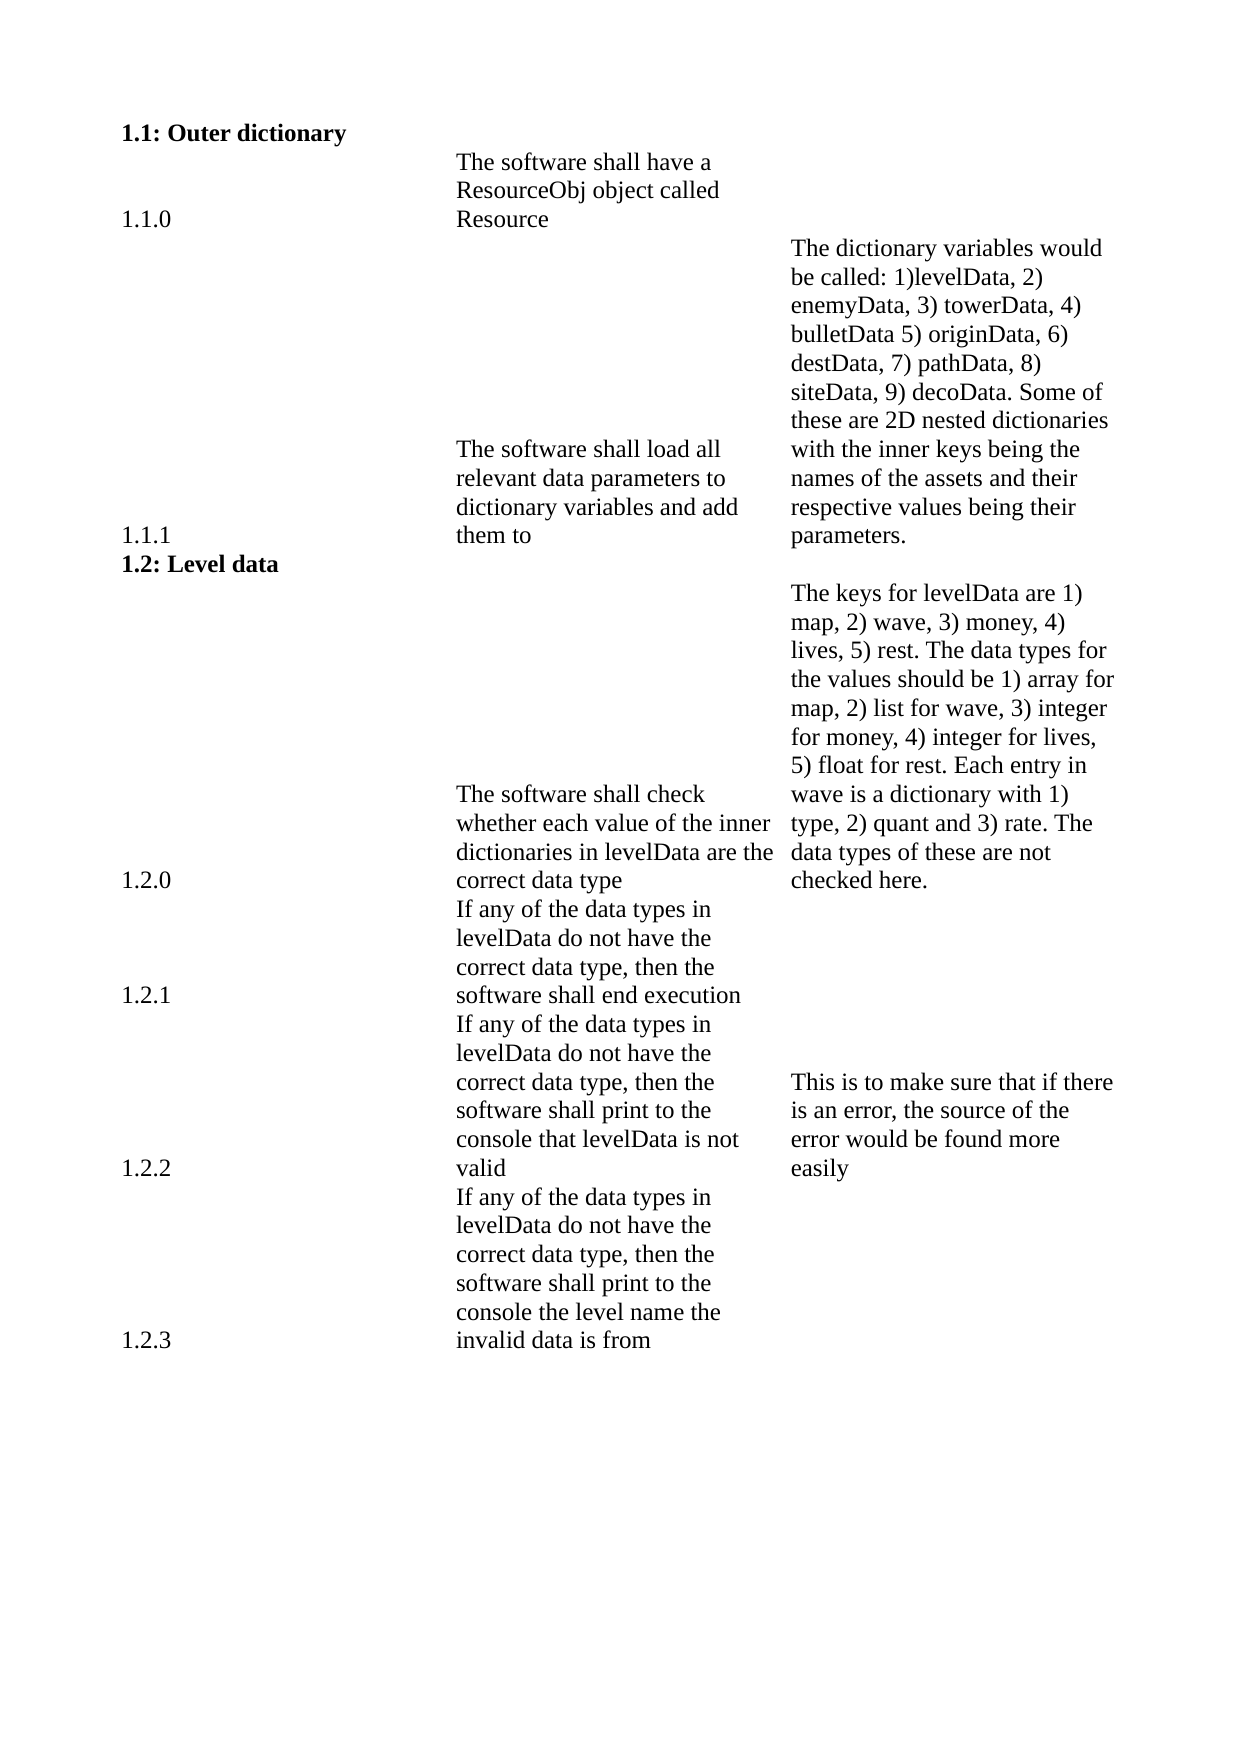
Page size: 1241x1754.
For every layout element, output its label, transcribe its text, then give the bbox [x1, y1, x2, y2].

table_cell [118, 1354, 1122, 1613]
table_cell The software shall load all relevant data parameters to dictionary variables and add them to [453, 233, 787, 549]
table_cell 1.2.3 [118, 1182, 453, 1354]
table_cell [788, 549, 1122, 578]
table_cell [453, 549, 787, 578]
table_cell The software shall have a ResourceObj object called Resource [453, 147, 787, 233]
table_cell 1.1.1 [118, 233, 453, 549]
table_cell 1.2.1 [118, 894, 453, 1009]
table_cell If any of the data types in levelData do not have the correct data type, then the software shall print to the console that levelData is not valid [453, 1009, 787, 1182]
table_cell The software shall check whether each value of the inner dictionaries in levelData are the correct data type [453, 578, 787, 894]
table_cell If any of the data types in levelData do not have the correct data type, then the software shall print to the console the level name the invalid data is from [453, 1182, 787, 1354]
table_cell 1.1: Outer dictionary [118, 118, 1122, 147]
table_cell This is to make sure that if there is an error, the source of the error would be found more easily [788, 1009, 1122, 1182]
table_cell 1.1.0 [118, 147, 453, 233]
table_cell 1.2: Level data [118, 549, 453, 578]
table_cell [788, 147, 1122, 233]
table_cell 1.2.2 [118, 1009, 453, 1182]
table_cell The keys for levelData are 1) map, 2) wave, 3) money, 4) lives, 5) rest. The data types for the values should be 1) array for map, 2) list for wave, 3) integer for money, 4) integer for lives, 5) float for rest. Each entry in wave is a dictionary with 1) type, 2) quant and 3) rate. The data types of these are not checked here. [788, 578, 1122, 894]
table_cell If any of the data types in levelData do not have the correct data type, then the software shall end execution [453, 894, 787, 1009]
table_cell [788, 894, 1122, 1009]
table_cell The dictionary variables would be called: 1)levelData, 2) enemyData, 3) towerData, 4) bulletData 5) originData, 6) destData, 7) pathData, 8) siteData, 9) decoData. Some of these are 2D nested dictionaries with the inner keys being the names of the assets and their respective values being their parameters. [788, 233, 1122, 549]
table_cell 1.2.0 [118, 578, 453, 894]
table_cell [788, 1182, 1122, 1354]
